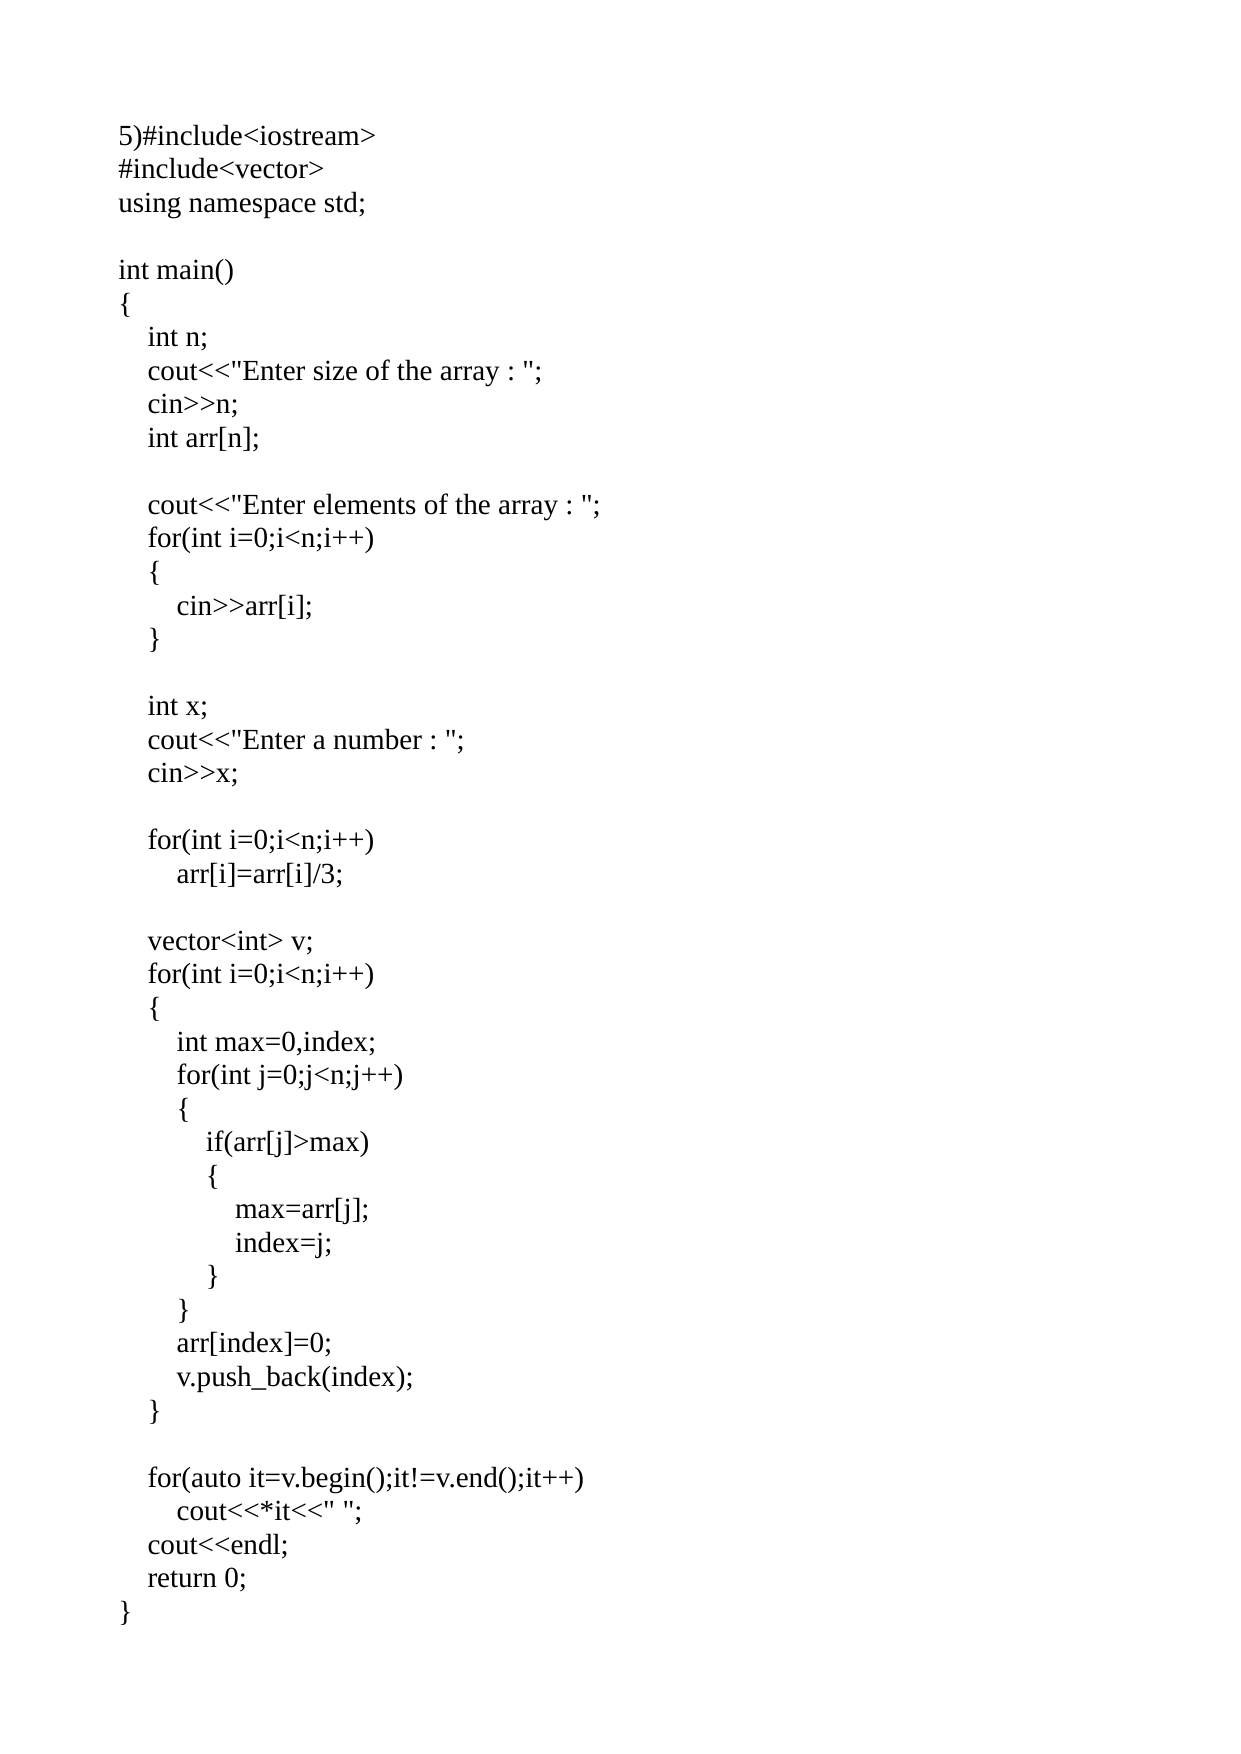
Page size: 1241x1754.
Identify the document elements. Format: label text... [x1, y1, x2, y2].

text for(int i=0;i<n;i++) [118, 822, 1122, 856]
text cout<<*it<<" "; [118, 1493, 1122, 1527]
text v.push_back(index); [118, 1359, 1122, 1393]
text for(auto it=v.begin();it!=v.end();it++) [118, 1460, 1122, 1493]
text using namespace std; [118, 185, 1122, 219]
text } [118, 1292, 1122, 1326]
text cout<<"Enter elements of the array : "; [118, 487, 1122, 521]
text max=arr[j]; [118, 1191, 1122, 1225]
text int x; [118, 688, 1122, 722]
text { [118, 1091, 1122, 1124]
text int arr[n]; [118, 420, 1122, 453]
text arr[i]=arr[i]/3; [118, 856, 1122, 889]
text int max=0,index; [118, 1024, 1122, 1057]
text } [118, 1258, 1122, 1292]
text return 0; [118, 1560, 1122, 1594]
text { [118, 990, 1122, 1024]
text for(int i=0;i<n;i++) [118, 521, 1122, 554]
text 5)#include<iostream> [118, 118, 1122, 152]
text cout<<"Enter size of the array : "; [118, 353, 1122, 386]
text } [118, 1393, 1122, 1426]
text if(arr[j]>max) [118, 1124, 1122, 1158]
text int n; [118, 319, 1122, 353]
text cin>>arr[i]; [118, 588, 1122, 621]
text for(int i=0;i<n;i++) [118, 957, 1122, 990]
text cout<<"Enter a number : "; [118, 722, 1122, 755]
text { [118, 286, 1122, 319]
text } [118, 621, 1122, 655]
text index=j; [118, 1225, 1122, 1258]
text arr[index]=0; [118, 1326, 1122, 1359]
text #include<vector> [118, 152, 1122, 185]
text } [118, 1594, 1122, 1627]
text cout<<endl; [118, 1527, 1122, 1560]
text { [118, 554, 1122, 588]
text vector<int> v; [118, 923, 1122, 957]
text cin>>n; [118, 386, 1122, 420]
text for(int j=0;j<n;j++) [118, 1057, 1122, 1091]
text int main() [118, 252, 1122, 286]
text cin>>x; [118, 755, 1122, 789]
text { [118, 1158, 1122, 1191]
